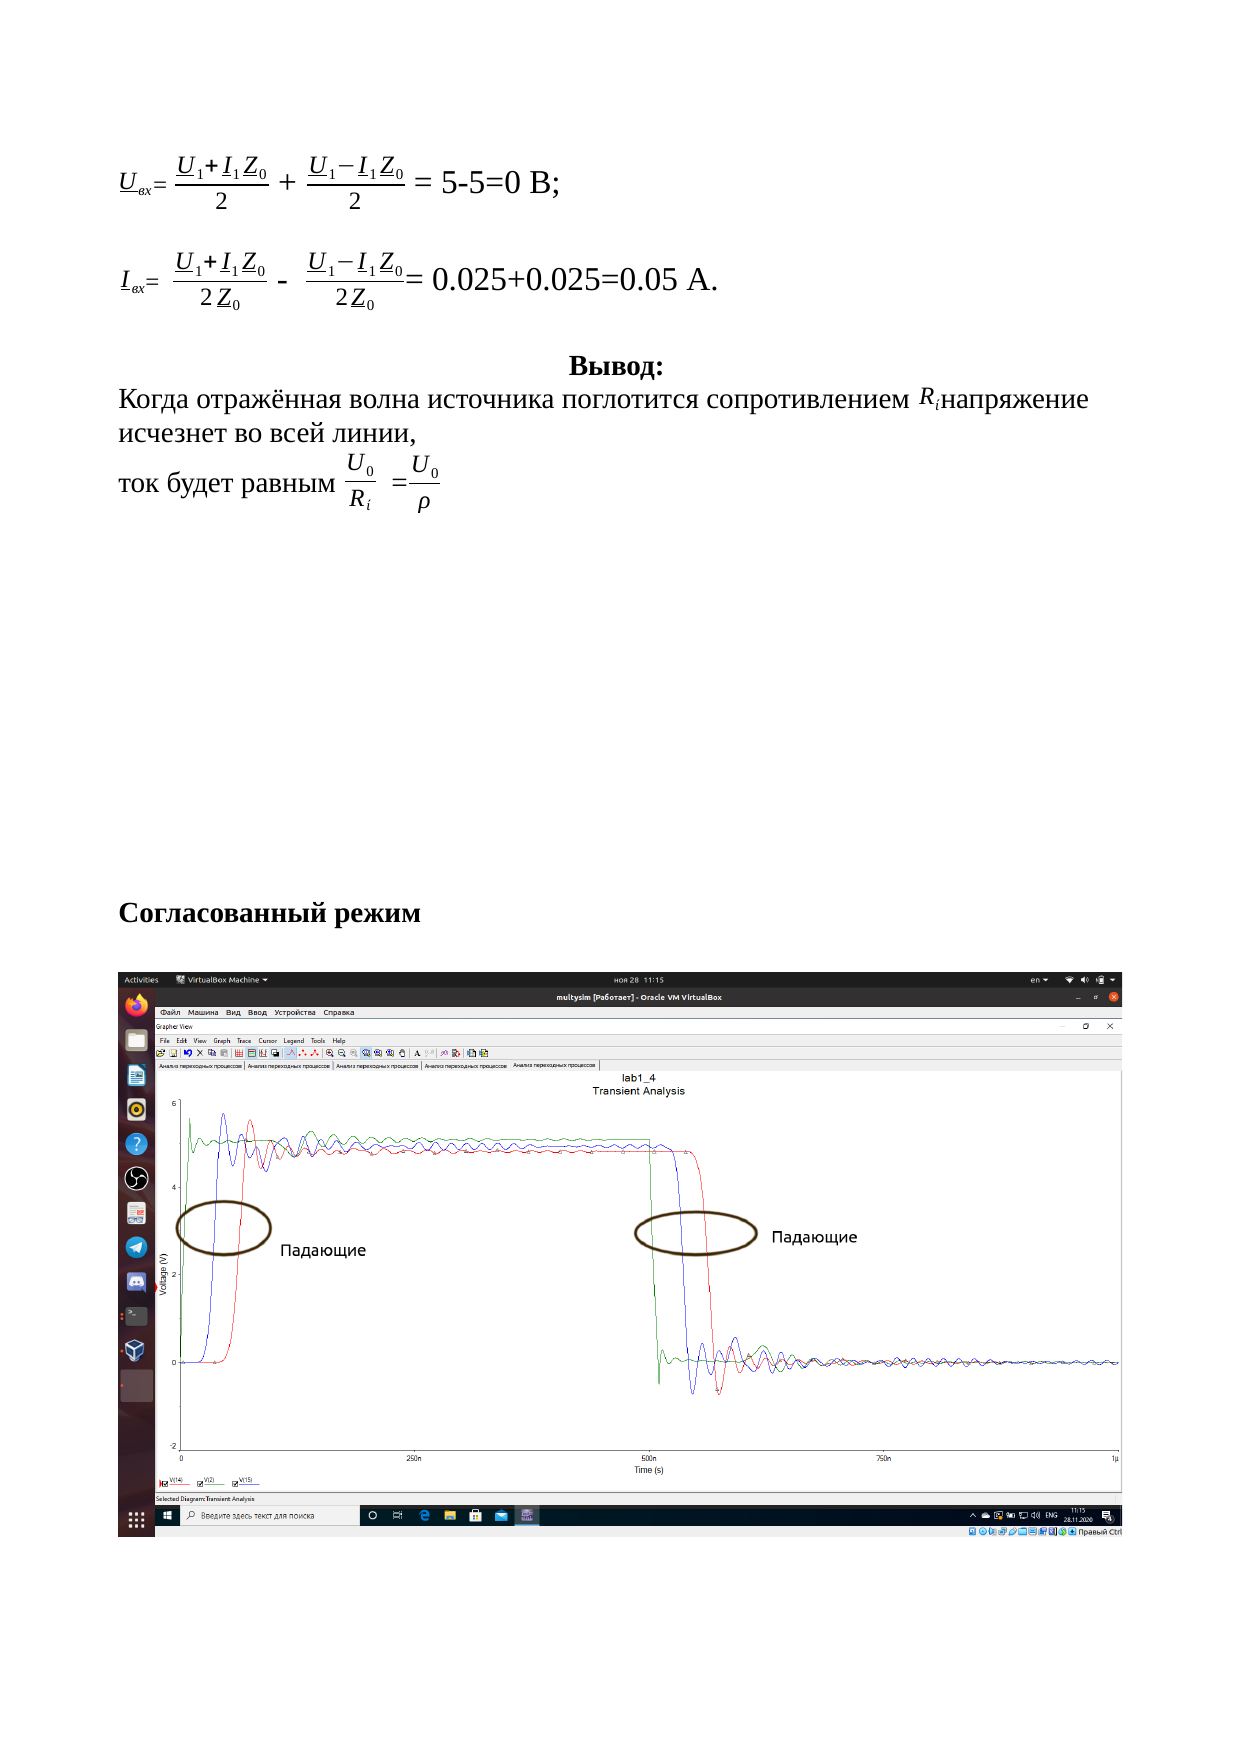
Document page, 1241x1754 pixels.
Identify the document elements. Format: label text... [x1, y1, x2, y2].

list = + = 5-5=0 В; [118, 152, 1122, 214]
text Согласованный режим [118, 895, 1122, 929]
picture [118, 972, 1123, 1537]
list = - = 0.025+0.025=0.05 А. [44, 248, 1122, 314]
list Вывод: [118, 348, 1122, 381]
list ток будет равным = [118, 448, 1122, 515]
list Когда отражённая волна источника поглотится сопротивлением напряжение исчезнет во всей линии, [118, 381, 1122, 448]
